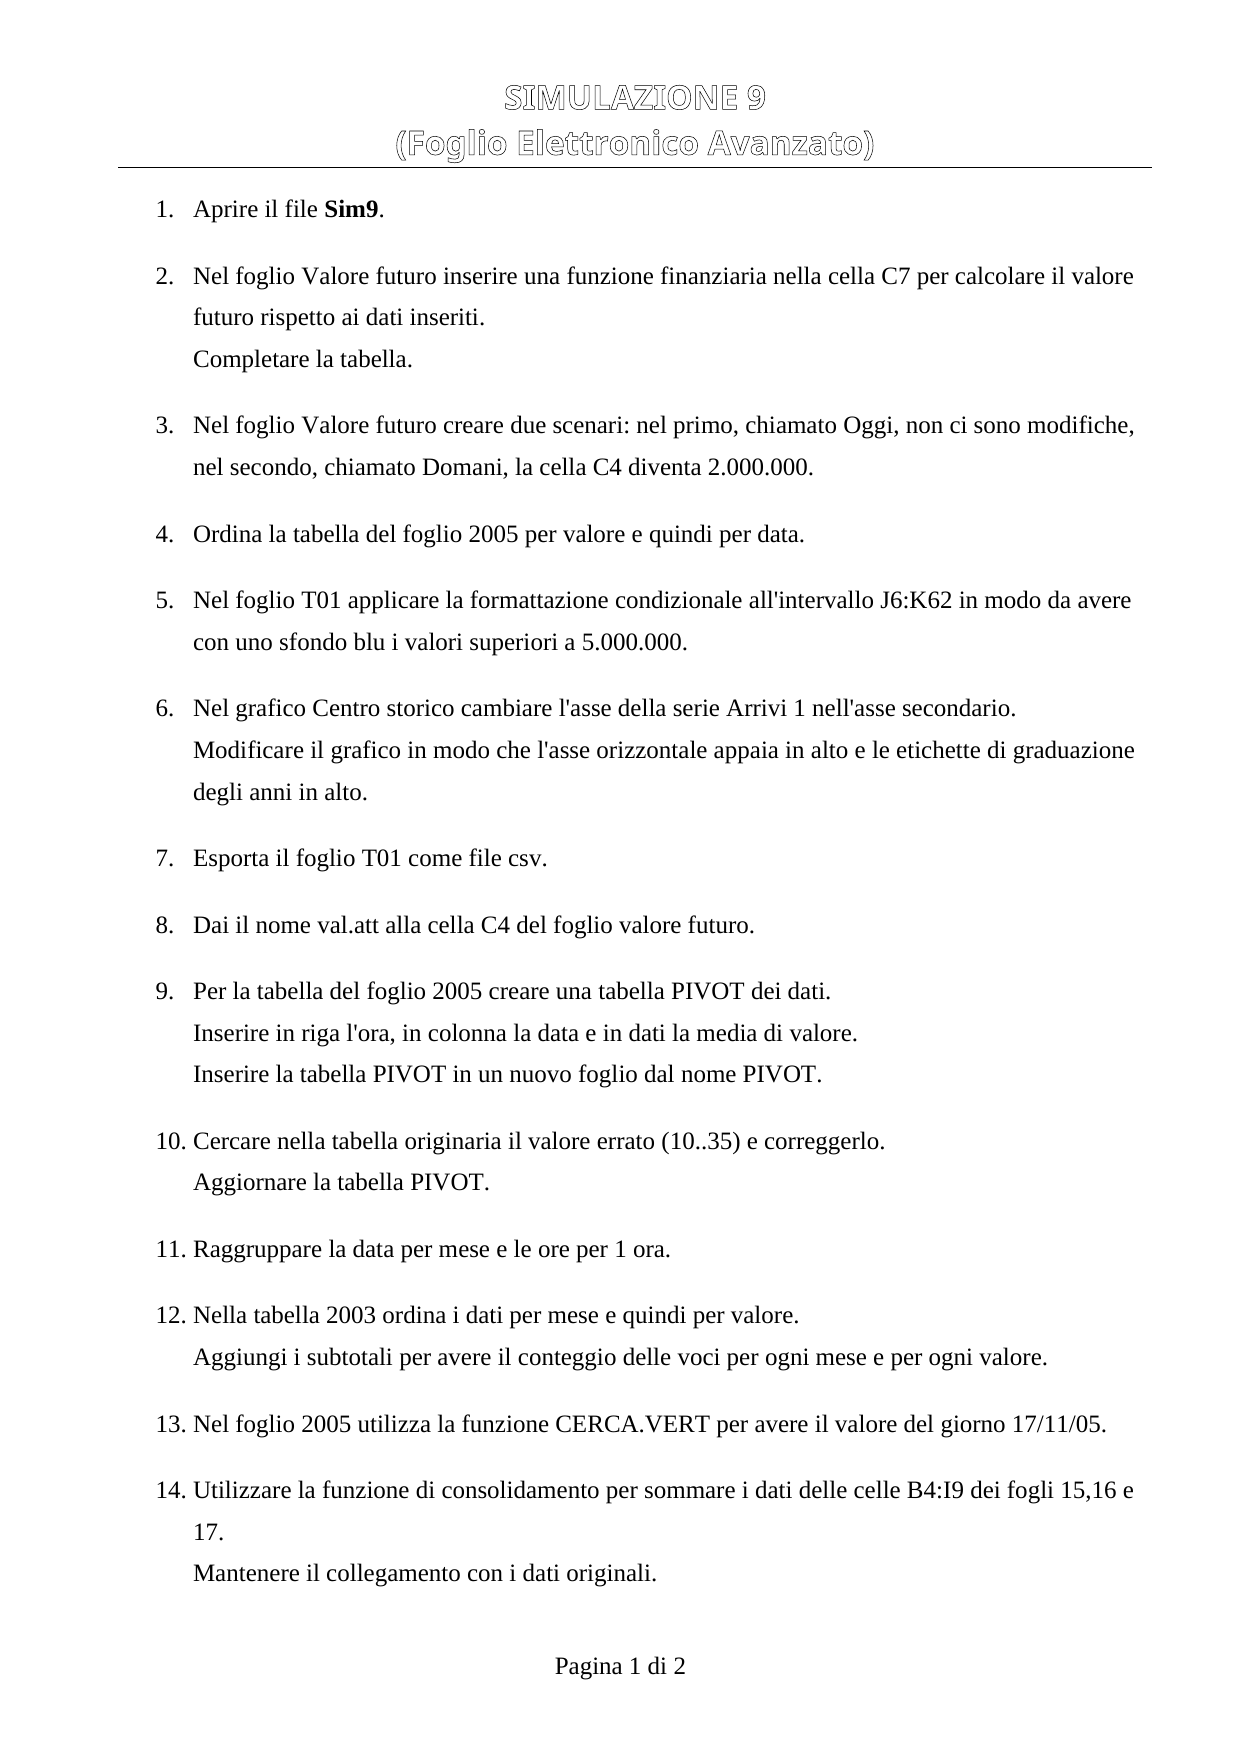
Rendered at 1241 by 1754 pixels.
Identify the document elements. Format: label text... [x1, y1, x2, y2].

list Ordina la tabella del foglio 2005 per valore e quindi per data. [155, 520, 1152, 547]
list Raggruppare la data per mese e le ore per 1 ora. [155, 1235, 1152, 1263]
list Nel grafico Centro storico cambiare l'asse della serie Arrivi 1 nell'asse secondario. Modificare il grafico in modo che l'asse orizzontale appaia in alto e le etichette di graduazione degli anni in alto. [155, 694, 1152, 805]
list Per la tabella del foglio 2005 creare una tabella PIVOT dei dati. Inserire in riga l'ora, in colonna la data e in dati la media di valore. Inserire la tabella PIVOT in un nuovo foglio dal nome PIVOT. [155, 977, 1152, 1088]
list Esporta il foglio T01 come file csv. [155, 844, 1152, 872]
list Nel foglio 2005 utilizza la funzione CERCA.VERT per avere il valore del giorno 17/11/05. [155, 1410, 1152, 1437]
list Aprire il file Sim9. [155, 195, 1152, 223]
list Utilizzare la funzione di consolidamento per sommare i dati delle celle B4:I9 dei fogli 15,16 e 17. Mantenere il collegamento con i dati originali. [155, 1476, 1152, 1587]
list Nella tabella 2003 ordina i dati per mese e quindi per valore. Aggiungi i subtotali per avere il conteggio delle voci per ogni mese e per ogni valore. [155, 1302, 1152, 1371]
list Nel foglio Valore futuro inserire una funzione finanziaria nella cella C7 per calcolare il valore futuro rispetto ai dati inseriti. Completare la tabella. [155, 262, 1152, 373]
list Dai il nome val.att alla cella C4 del foglio valore futuro. [155, 911, 1152, 938]
list Nel foglio T01 applicare la formattazione condizionale all'intervallo J6:K62 in modo da avere con uno sfondo blu i valori superiori a 5.000.000. [155, 586, 1152, 656]
list Cercare nella tabella originaria il valore errato (10..35) e correggerlo. Aggiornare la tabella PIVOT. [155, 1127, 1152, 1196]
list Nel foglio Valore futuro creare due scenari: nel primo, chiamato Oggi, non ci sono modifiche, nel secondo, chiamato Domani, la cella C4 diventa 2.000.000. [155, 412, 1152, 481]
